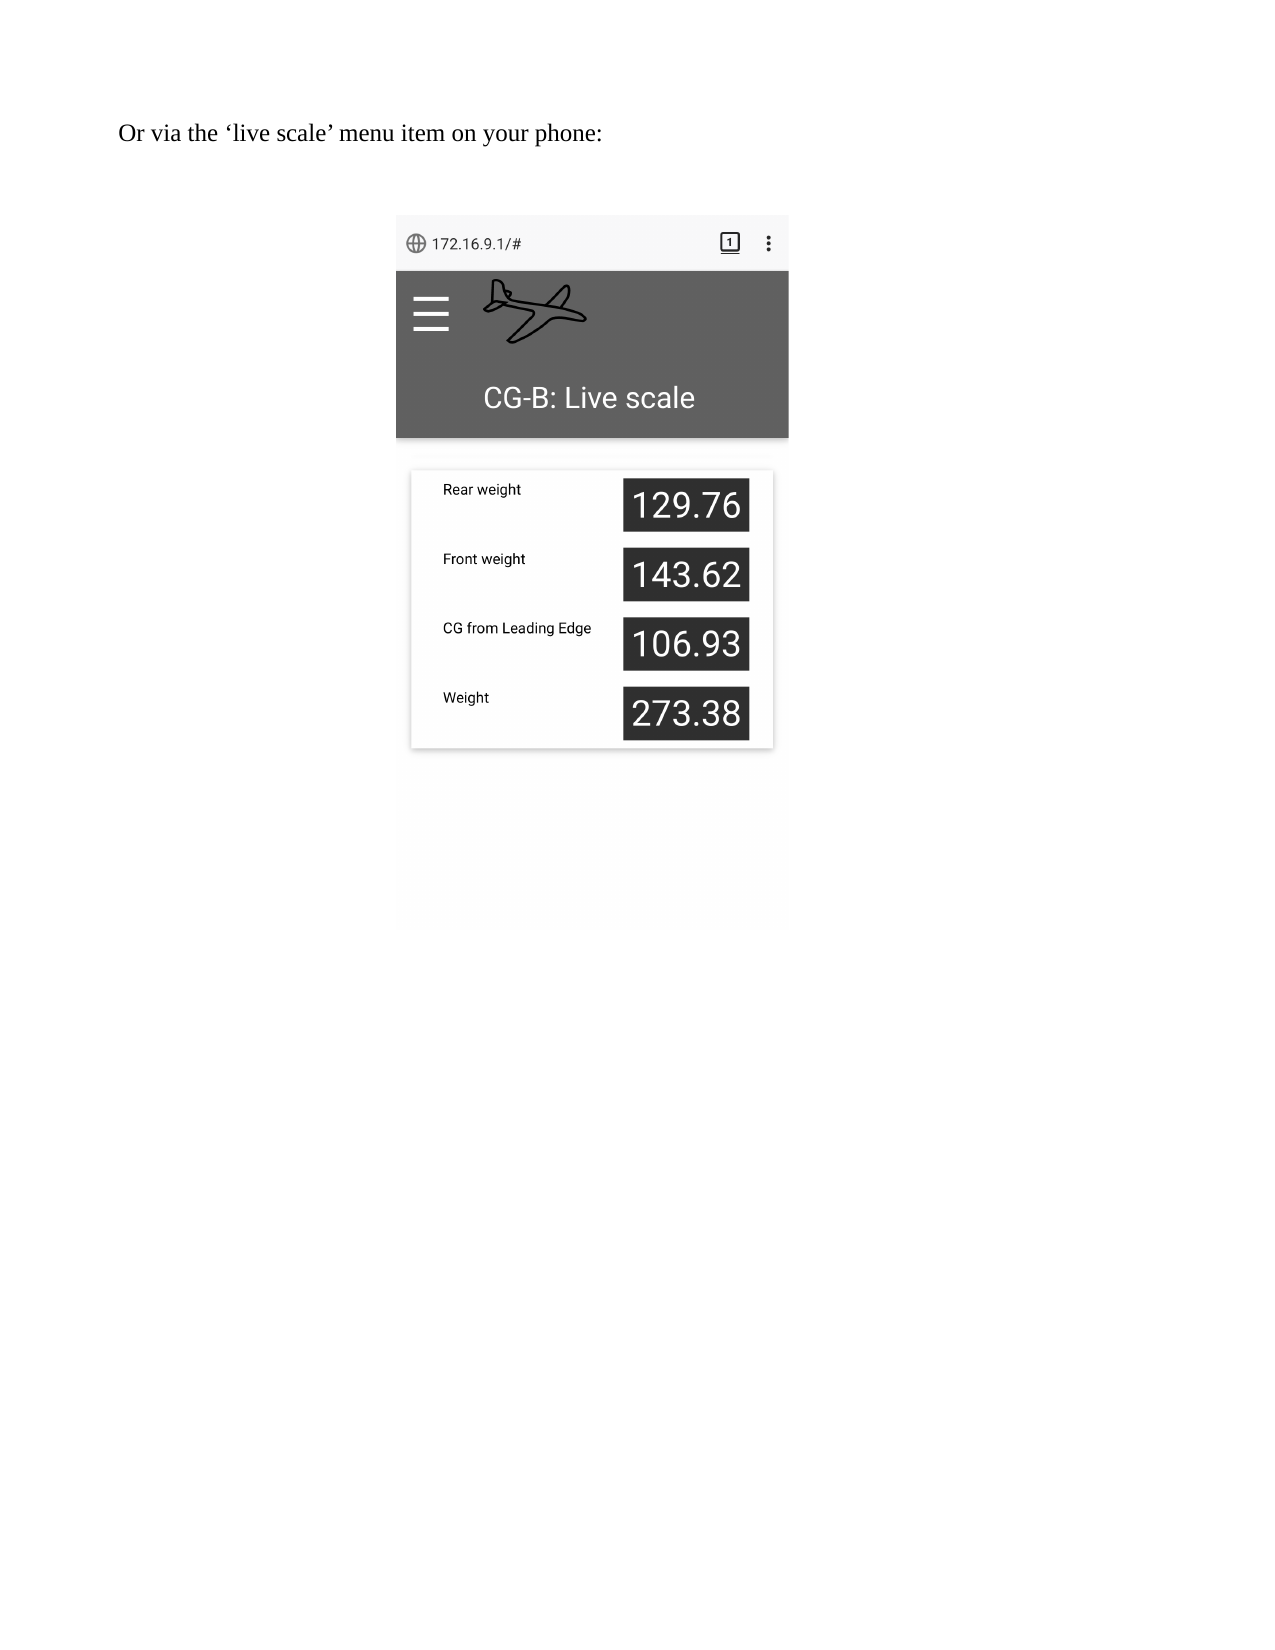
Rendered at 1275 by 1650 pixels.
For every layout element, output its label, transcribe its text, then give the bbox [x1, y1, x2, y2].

text Or via the ‘live scale’ menu item on your phone: [118, 118, 1157, 147]
picture [396, 215, 789, 930]
